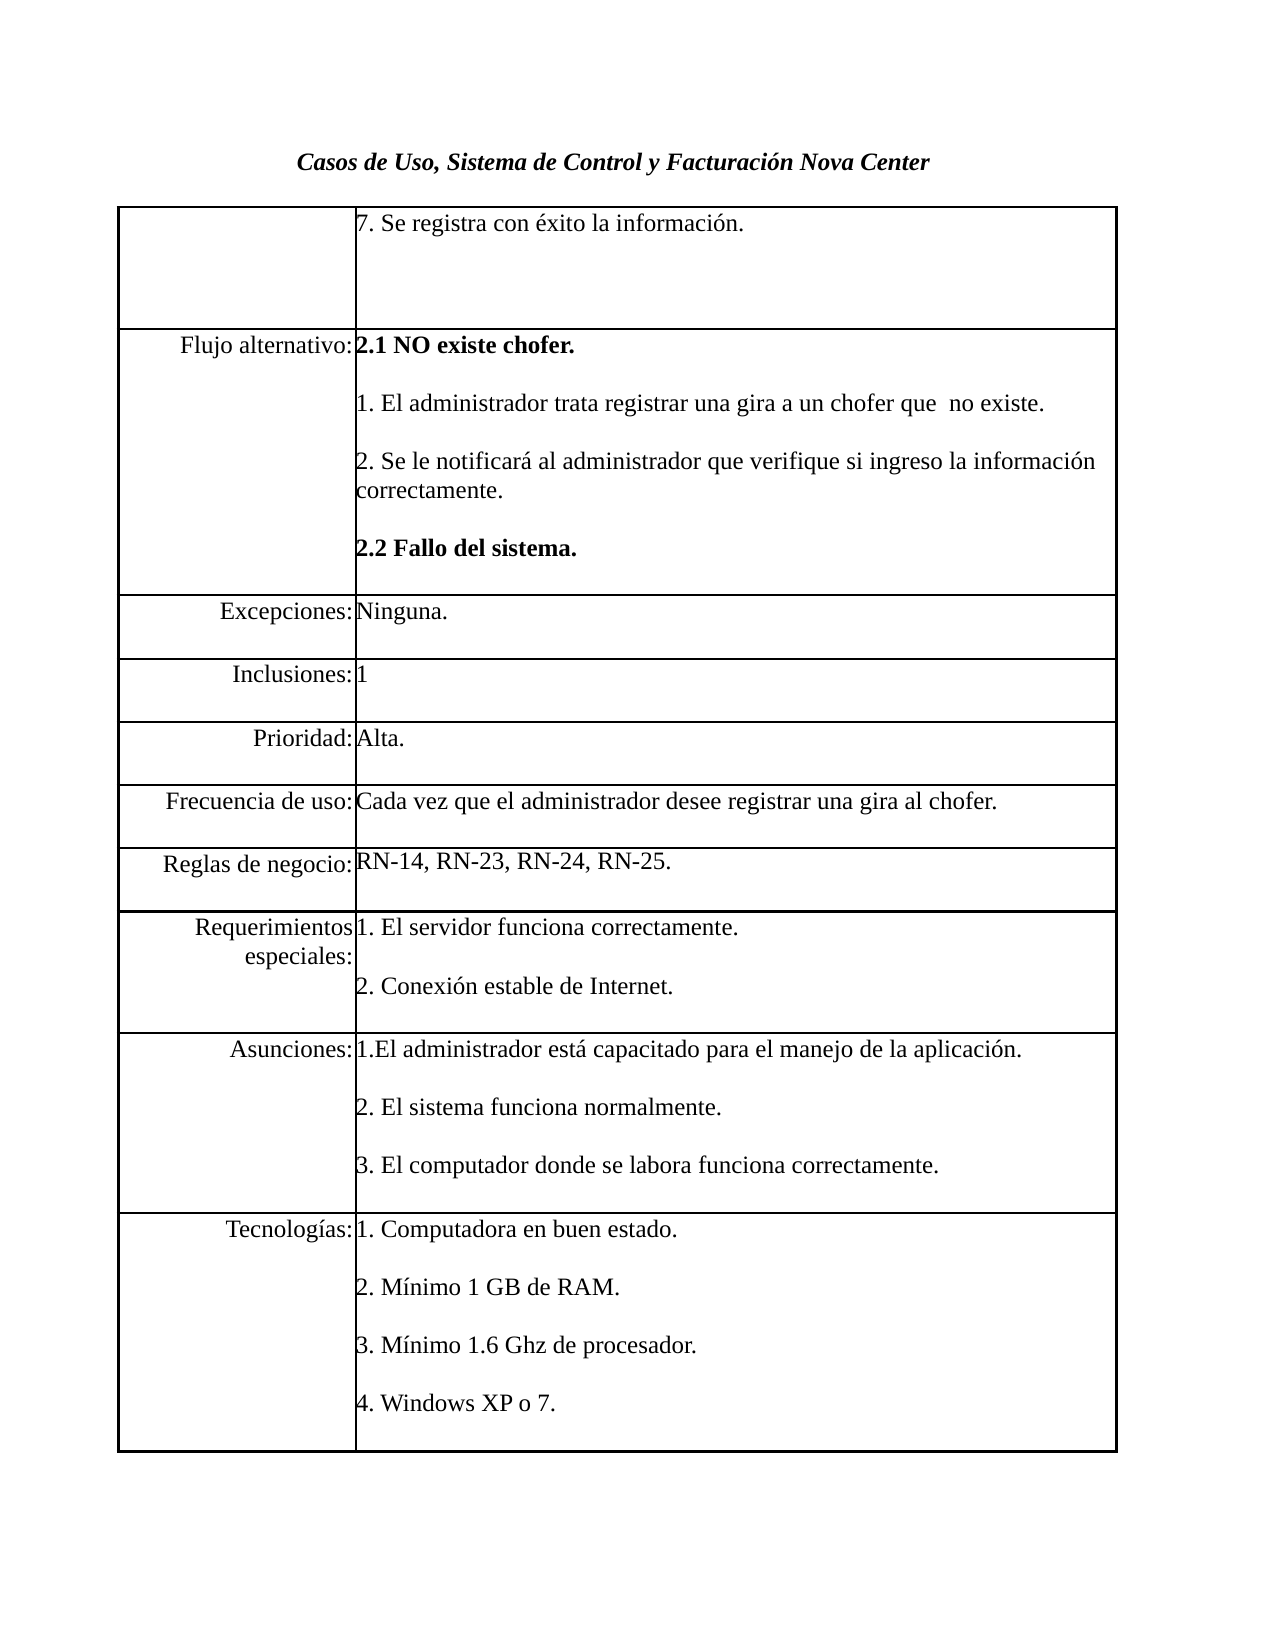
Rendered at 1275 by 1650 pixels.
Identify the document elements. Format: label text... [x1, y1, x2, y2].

table_cell Alta. [357, 723, 1115, 784]
table_cell [120, 208, 355, 328]
table_cell Excepciones: [120, 596, 355, 657]
table_cell 1. Computadora en buen estado. 2. Mínimo 1 GB de RAM. 3. Mínimo 1.6 Ghz de procesador. 4. Windows XP o 7. [357, 1214, 1115, 1449]
table_cell Tecnologías: [120, 1214, 355, 1449]
table_cell 1 [357, 660, 1115, 721]
table_cell Frecuencia de uso: [120, 786, 355, 847]
table_cell Requerimientos especiales: [120, 913, 355, 1032]
table_cell Flujo alternativo: [120, 330, 355, 594]
table_cell 7. Se registra con éxito la información. [357, 208, 1115, 328]
table_cell Asunciones: [120, 1034, 355, 1212]
table_cell 1. El servidor funciona correctamente. 2. Conexión estable de Internet. [357, 913, 1115, 1032]
table_cell Ninguna. [357, 596, 1115, 657]
table_cell Inclusiones: [120, 660, 355, 721]
table_cell Reglas de negocio: [120, 849, 355, 910]
table_cell 1.El administrador está capacitado para el manejo de la aplicación. 2. El sistema funciona normalmente. 3. El computador donde se labora funciona correctamente. [357, 1034, 1115, 1212]
table_cell 2.1 NO existe chofer. 1. El administrador trata registrar una gira a un chofer que no existe. 2. Se le notificará al administrador que verifique si ingreso la información correctamente. 2.2 Fallo del sistema. [357, 330, 1115, 594]
table_cell Prioridad: [120, 723, 355, 784]
table_cell RN-14, RN-23, RN-24, RN-25. [357, 849, 1115, 910]
table_cell Cada vez que el administrador desee registrar una gira al chofer. [357, 786, 1115, 847]
